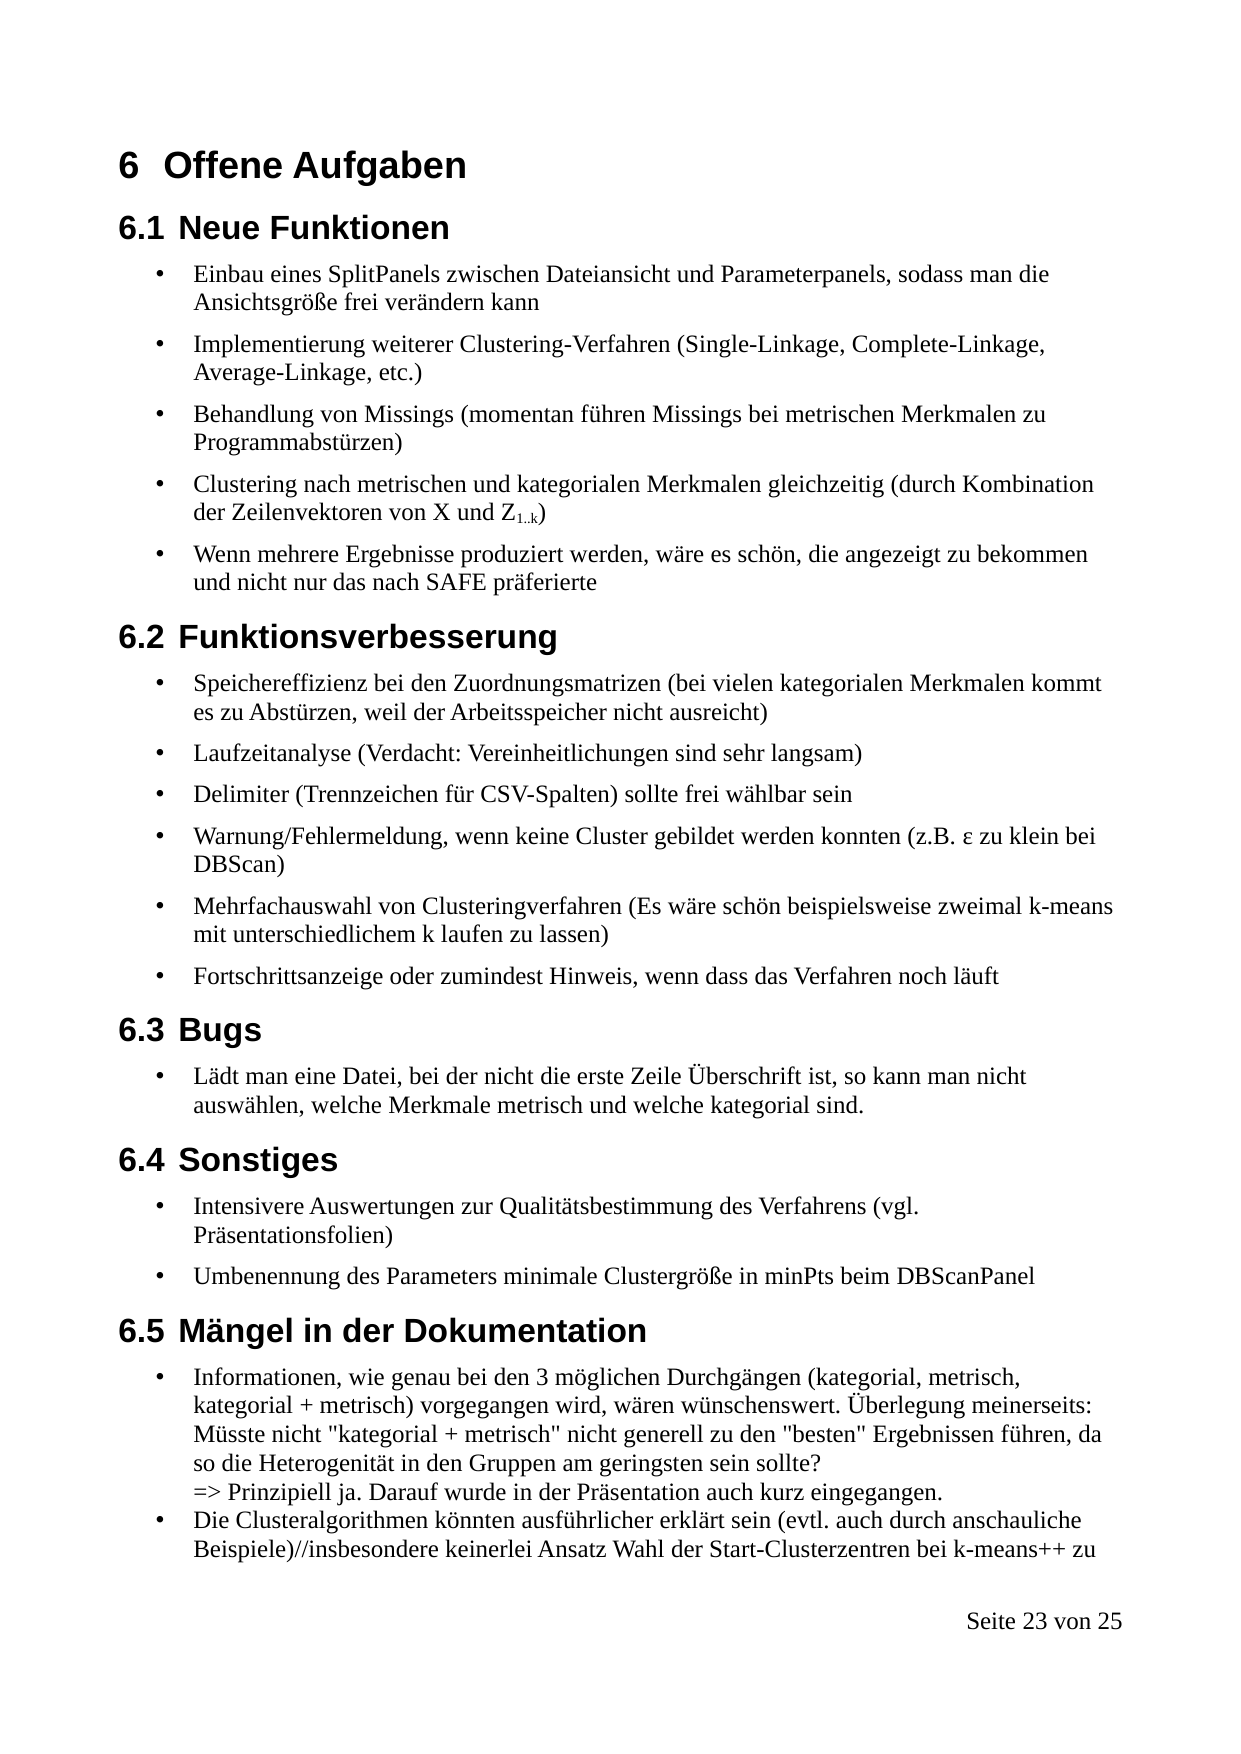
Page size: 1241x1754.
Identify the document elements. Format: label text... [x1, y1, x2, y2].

list Delimiter (Trennzeichen für CSV-Spalten) sollte frei wählbar sein [156, 779, 1122, 808]
list Einbau eines SplitPanels zwischen Dateiansicht und Parameterpanels, sodass man die Ansichtsgröße frei verändern kann [156, 259, 1122, 316]
list Behandlung von Missings (momentan führen Missings bei metrischen Merkmalen zu Programmabstürzen) [156, 399, 1122, 456]
subtitle Funktionsverbesserung [118, 617, 1122, 656]
subtitle Bugs [118, 1010, 1122, 1049]
list Warnung/Fehlermeldung, wenn keine Cluster gebildet werden konnten (z.B. ɛ zu klein bei DBScan) [156, 821, 1122, 878]
subtitle Mängel in der Dokumentation [118, 1311, 1122, 1349]
list Die Clusteralgorithmen könnten ausführlicher erklärt sein (evtl. auch durch anschauliche Beispiele)//insbesondere keinerlei Ansatz Wahl der Start-Clusterzentren bei k-means++ zu [156, 1505, 1122, 1563]
list => Prinzipiell ja. Darauf wurde in der Präsentation auch kurz eingegangen. [156, 1477, 1122, 1505]
subtitle Sonstiges [118, 1140, 1122, 1178]
list Informationen, wie genau bei den 3 möglichen Durchgängen (kategorial, metrisch, kategorial + metrisch) vorgegangen wird, wären wünschenswert. Überlegung meinerseits: Müsste nicht "kategorial + metrisch" nicht generell zu den "besten" Ergebnissen führen, da so die Heterogenität in den Gruppen am geringsten sein sollte? [156, 1362, 1122, 1477]
list Laufzeitanalyse (Verdacht: Vereinheitlichungen sind sehr langsam) [156, 738, 1122, 767]
subtitle Offene Aufgaben [118, 143, 1122, 187]
list Clustering nach metrischen und kategorialen Merkmalen gleichzeitig (durch Kombination der Zeilenvektoren von X und Z1..k) [156, 469, 1122, 526]
list Fortschrittsanzeige oder zumindest Hinweis, wenn dass das Verfahren noch läuft [156, 961, 1122, 989]
list Mehrfachauswahl von Clusteringverfahren (Es wäre schön beispielsweise zweimal k-means mit unterschiedlichem k laufen zu lassen) [156, 891, 1122, 948]
subtitle Neue Funktionen [118, 208, 1122, 246]
list Speichereffizienz bei den Zuordnungsmatrizen (bei vielen kategorialen Merkmalen kommt es zu Abstürzen, weil der Arbeitsspeicher nicht ausreicht) [156, 668, 1122, 726]
list Lädt man eine Datei, bei der nicht die erste Zeile Überschrift ist, so kann man nicht auswählen, welche Merkmale metrisch und welche kategorial sind. [156, 1061, 1122, 1119]
list Implementierung weiterer Clustering-Verfahren (Single-Linkage, Complete-Linkage, Average-Linkage, etc.) [156, 329, 1122, 386]
list Intensivere Auswertungen zur Qualitätsbestimmung des Verfahrens (vgl. Präsentationsfolien) [156, 1191, 1122, 1248]
list Wenn mehrere Ergebnisse produziert werden, wäre es schön, die angezeigt zu bekommen und nicht nur das nach SAFE präferierte [156, 539, 1122, 596]
list Umbenennung des Parameters minimale Clustergröße in minPts beim DBScanPanel [156, 1261, 1122, 1290]
